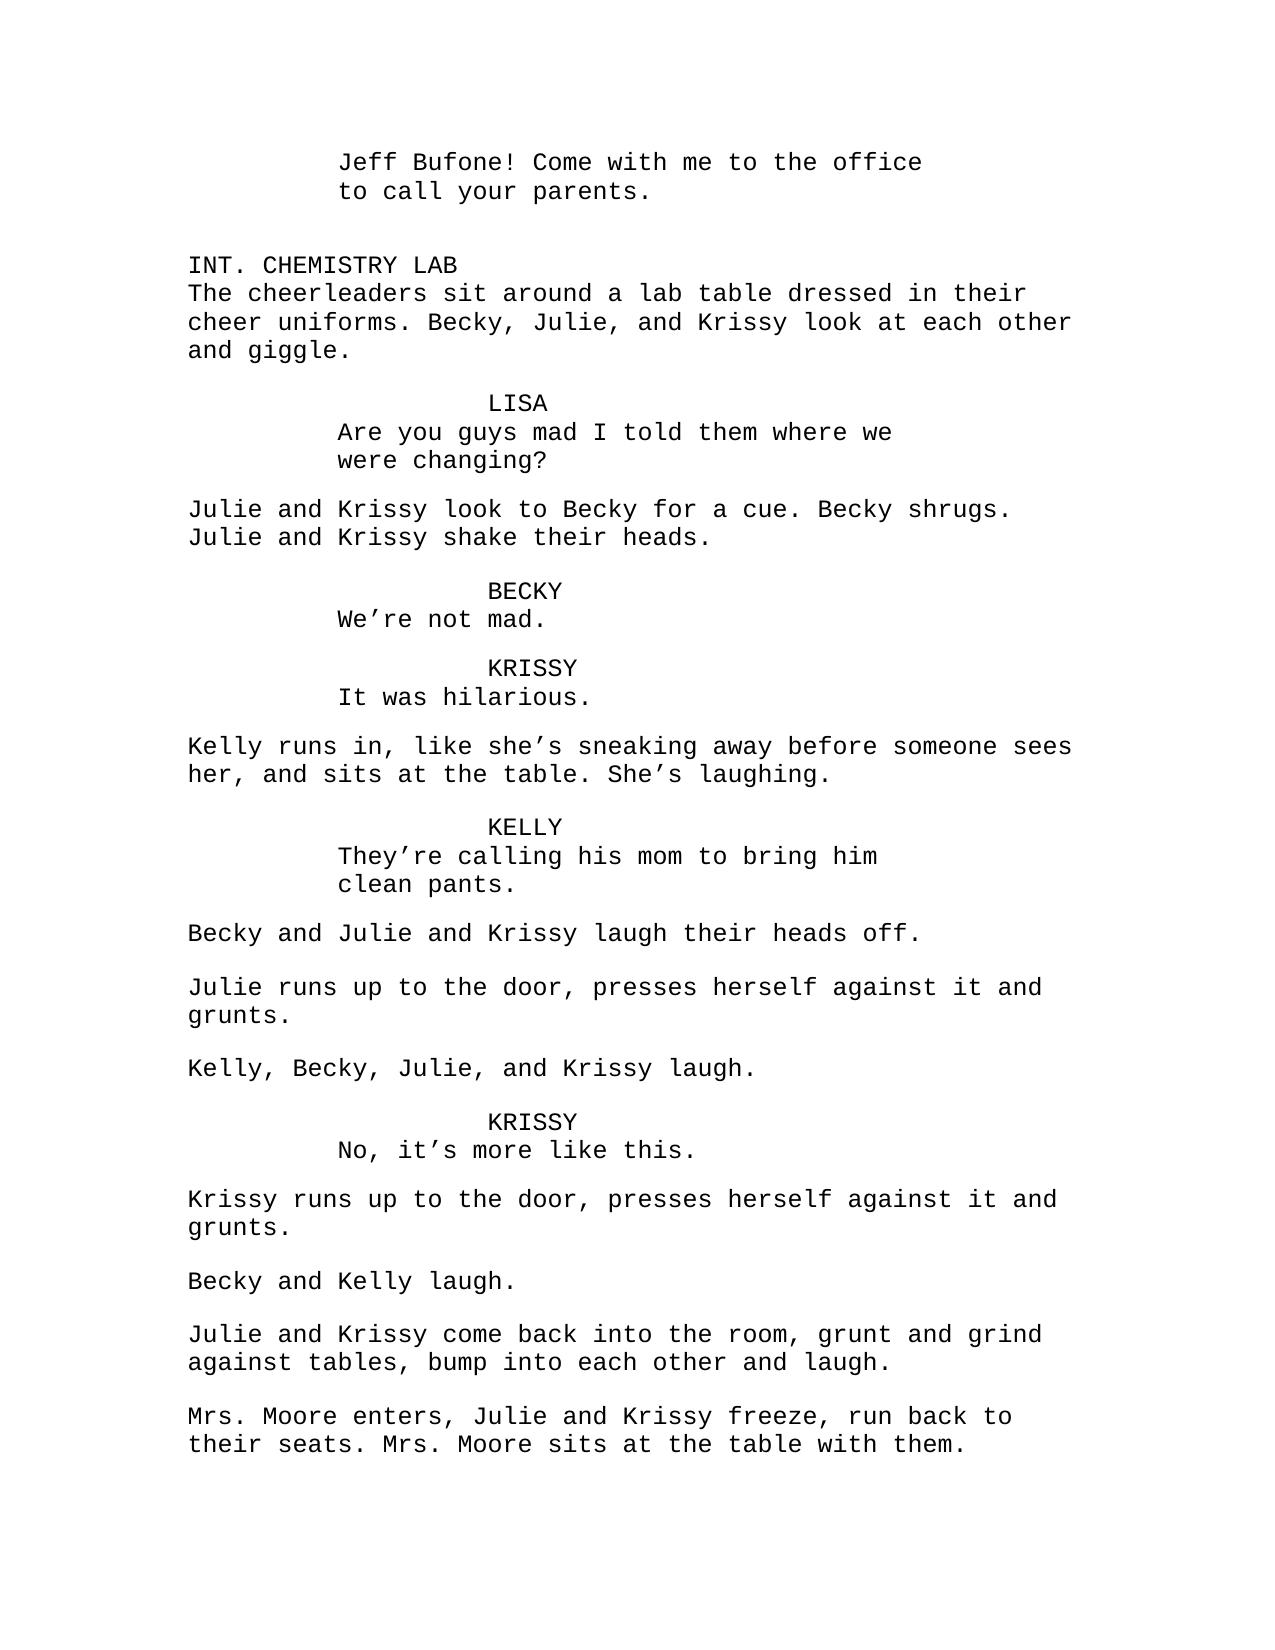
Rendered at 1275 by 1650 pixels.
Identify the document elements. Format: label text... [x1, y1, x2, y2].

text Kelly runs in, like she’s sneaking away before someone sees her, and sits at the table. She’s laughing. [187, 733, 1087, 790]
text Mrs. Moore enters, Julie and Krissy freeze, run back to their seats. Mrs. Moore sits at the table with them. [187, 1403, 1087, 1460]
text Becky and Kelly laugh. [187, 1268, 1087, 1297]
text KELLY [187, 815, 1087, 843]
text They’re calling his mom to bring him clean pants. [337, 843, 937, 900]
text We’re not mad. [337, 607, 937, 635]
text Krissy runs up to the door, presses herself against it and grunts. [187, 1187, 1087, 1243]
text No, it’s more like this. [337, 1137, 937, 1166]
text Julie runs up to the door, presses herself against it and grunts. [187, 974, 1087, 1031]
text KRISSY [187, 1109, 1087, 1137]
text Becky and Julie and Krissy laugh their heads off. [187, 921, 1087, 949]
text BECKY [187, 578, 1087, 607]
text LISA [187, 391, 1087, 419]
text Julie and Krissy look to Becky for a cue. Becky shrugs. Julie and Krissy shake their heads. [187, 497, 1087, 553]
text It was hilarious. [337, 684, 937, 712]
text KRISSY [187, 656, 1087, 684]
text Jeff Bufone! Come with me to the office to call your parents. [337, 150, 937, 207]
text The cheerleaders sit around a lab table dressed in their cheer uniforms. Becky, Julie, and Krissy look at each other and giggle. [187, 281, 1087, 366]
text Are you guys mad I told them where we were changing? [337, 419, 937, 476]
text Kelly, Becky, Julie, and Krissy laugh. [187, 1056, 1087, 1084]
subtitle INT. CHEMISTRY LAB [187, 252, 1087, 281]
text Julie and Krissy come back into the room, grunt and grind against tables, bump into each other and laugh. [187, 1322, 1087, 1378]
